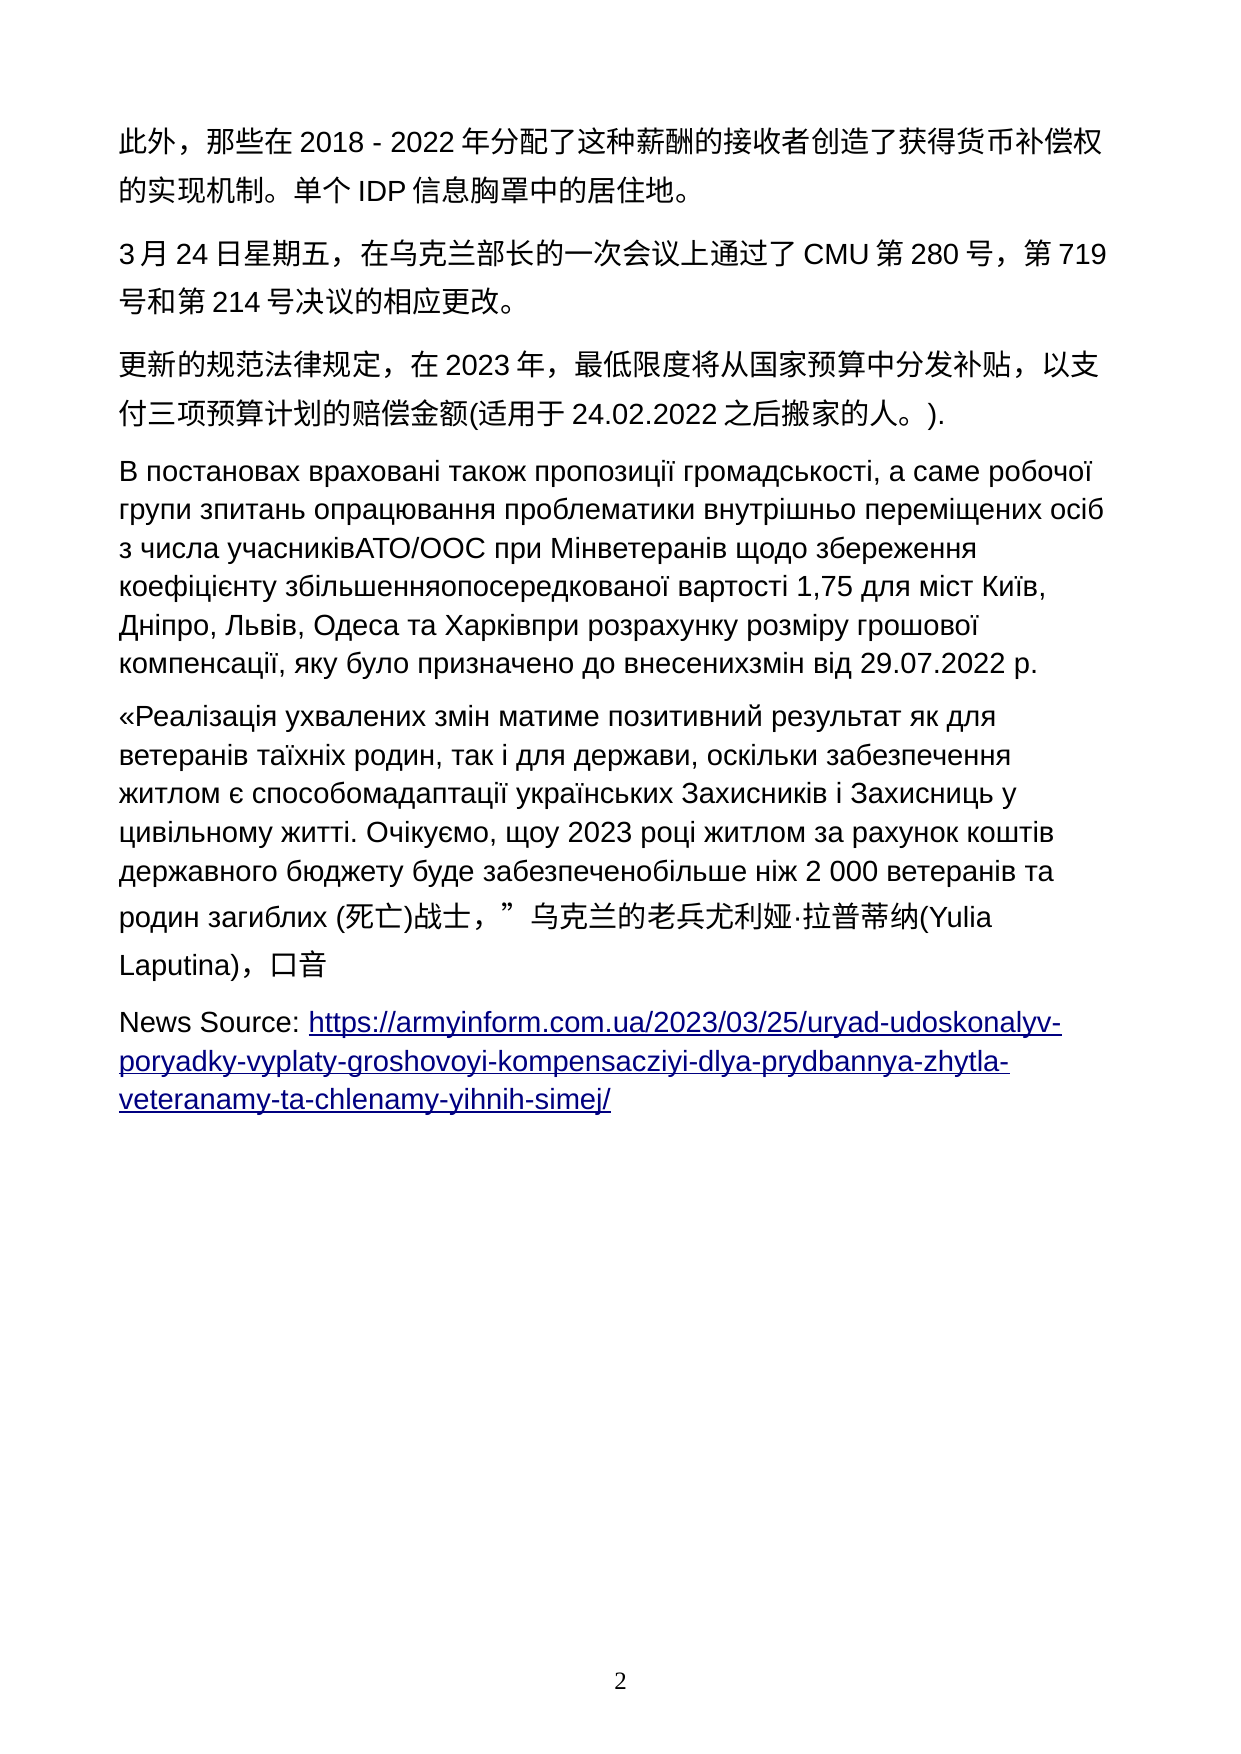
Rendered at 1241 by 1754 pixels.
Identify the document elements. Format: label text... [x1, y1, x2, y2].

text 更新的规范法律规定，在2023年，最低限度将从国家预算中分发补贴，以支付三项预算计划的赔偿金额(适用于24.02.2022之后搬家的人。). [118, 342, 1122, 433]
text 此外，那些在2018 - 2022年分配了这种薪酬的接收者创造了获得货币补偿权的实现机制。单个IDP信息胸罩中的居住地。 [118, 118, 1122, 209]
text 3月24日星期五，在乌克兰部长的一次会议上通过了CMU第280号，第719号和第214号决议的相应更改。 [118, 230, 1122, 321]
text В постановах враховані також пропозиції громадськості, а саме робочої групи зпитань опрацювання проблематики внутрішньо переміщених осіб з числа учасниківАТО/ООС при Мінветеранів щодо збереження коефіцієнту збільшенняопосередкованої вартості 1,75 для міст Київ, Дніпро, Львів, Одеса та Харківпри розрахунку розміру грошової компенсації, яку було призначено до внесенихзмін від 29.07.2022 р. [118, 453, 1122, 680]
text «Реалізація ухвалених змін матиме позитивний результат як для ветеранів таїхніх родин, так і для держави, оскільки забезпечення житлом є способомадаптації українських Захисників і Захисниць у цивільному житті. Очікуємо, щоу 2023 році житлом за рахунок коштів державного бюджету буде забезпеченобільше ніж 2 000 ветеранів та родин загиблих (死亡)战士，”乌克兰的老兵尤利娅·拉普蒂纳(Yulia Laputina)，口音 [118, 699, 1122, 984]
text News Source: https://armyinform.com.ua/2023/03/25/uryad-udoskonalyv-poryadky-vyplaty-groshovoyi-kompensacziyi-dlya-prydbannya-zhytla-veteranamy-ta-chlenamy-yihnih-simej/ [118, 1005, 1122, 1116]
